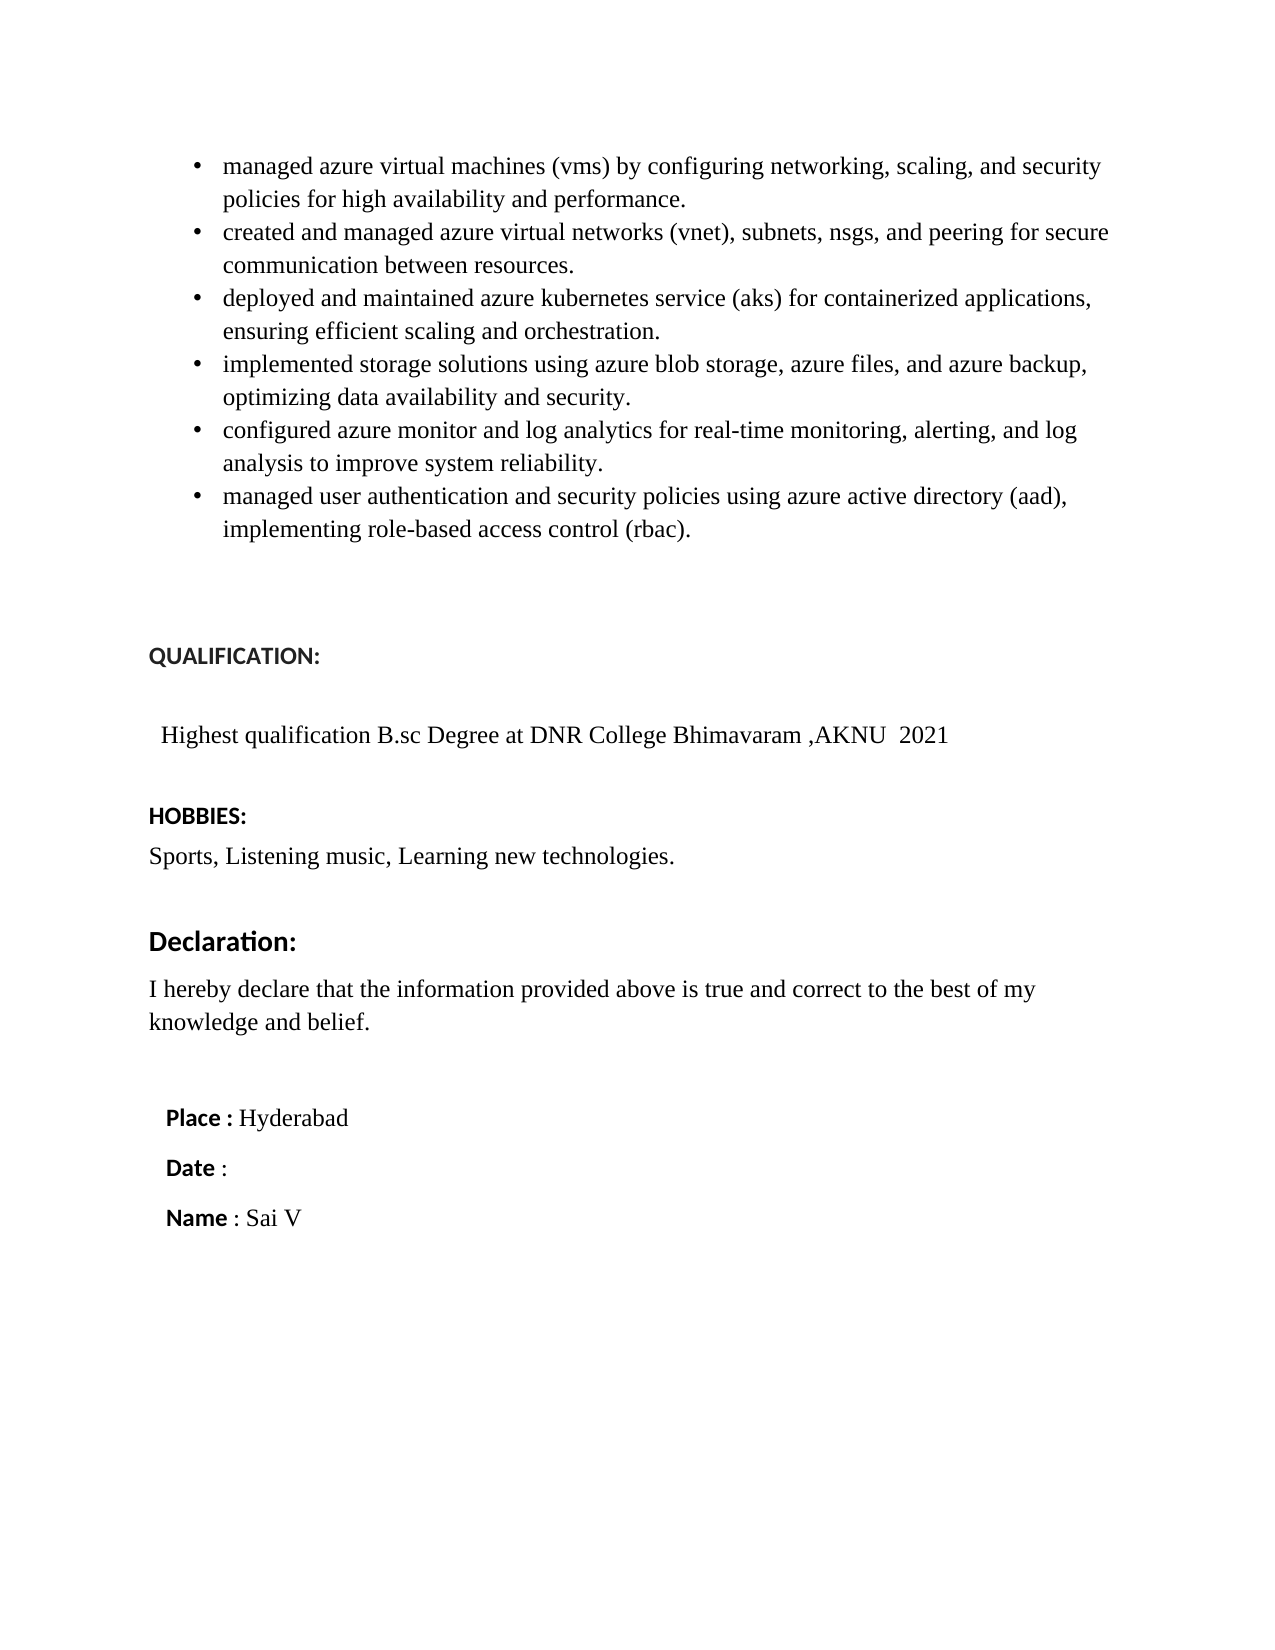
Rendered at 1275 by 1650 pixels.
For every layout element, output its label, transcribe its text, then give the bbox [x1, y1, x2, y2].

text Place : Hyderabad­ [149, 1103, 1147, 1133]
text Highest qualification B.sc Degree at DNR College Bhimavaram ,AKNU 2021 [149, 720, 1147, 749]
subtitle Declaration: [149, 923, 1147, 959]
list configured azure monitor and log analytics for real-time monitoring, alerting, and log analysis to improve system reliability. [193, 415, 1147, 477]
list managed azure virtual machines (vms) by configuring networking, scaling, and security policies for high availability and performance. [193, 151, 1147, 212]
text I hereby declare that the information provided above is true and correct to the best of my knowledge and belief. [149, 974, 1147, 1036]
list deployed and maintained azure kubernetes service (aks) for containerized applications, ensuring efficient scaling and orchestration. [193, 283, 1147, 344]
text QUALIFICATION: [149, 640, 1147, 670]
text PERTICUARS YEAR BOARD SCHOOL/COLLEGE MARKS [149, 759, 1147, 789]
text Sports, Listening music, Learning new technologies. [149, 841, 1147, 870]
text HOBBIES: [149, 800, 1147, 831]
list implemented storage solutions using azure blob storage, azure files, and azure backup, optimizing data availability and security. [193, 349, 1147, 411]
list created and managed azure virtual networks (vnet), subnets, nsgs, and peering for secure communication between resources. [193, 217, 1147, 278]
list managed user authentication and security policies using azure active directory (aad), implementing role-based access control (rbac). [193, 481, 1147, 543]
text Name : Sai V [149, 1202, 1147, 1232]
text Date : [149, 1152, 1147, 1183]
